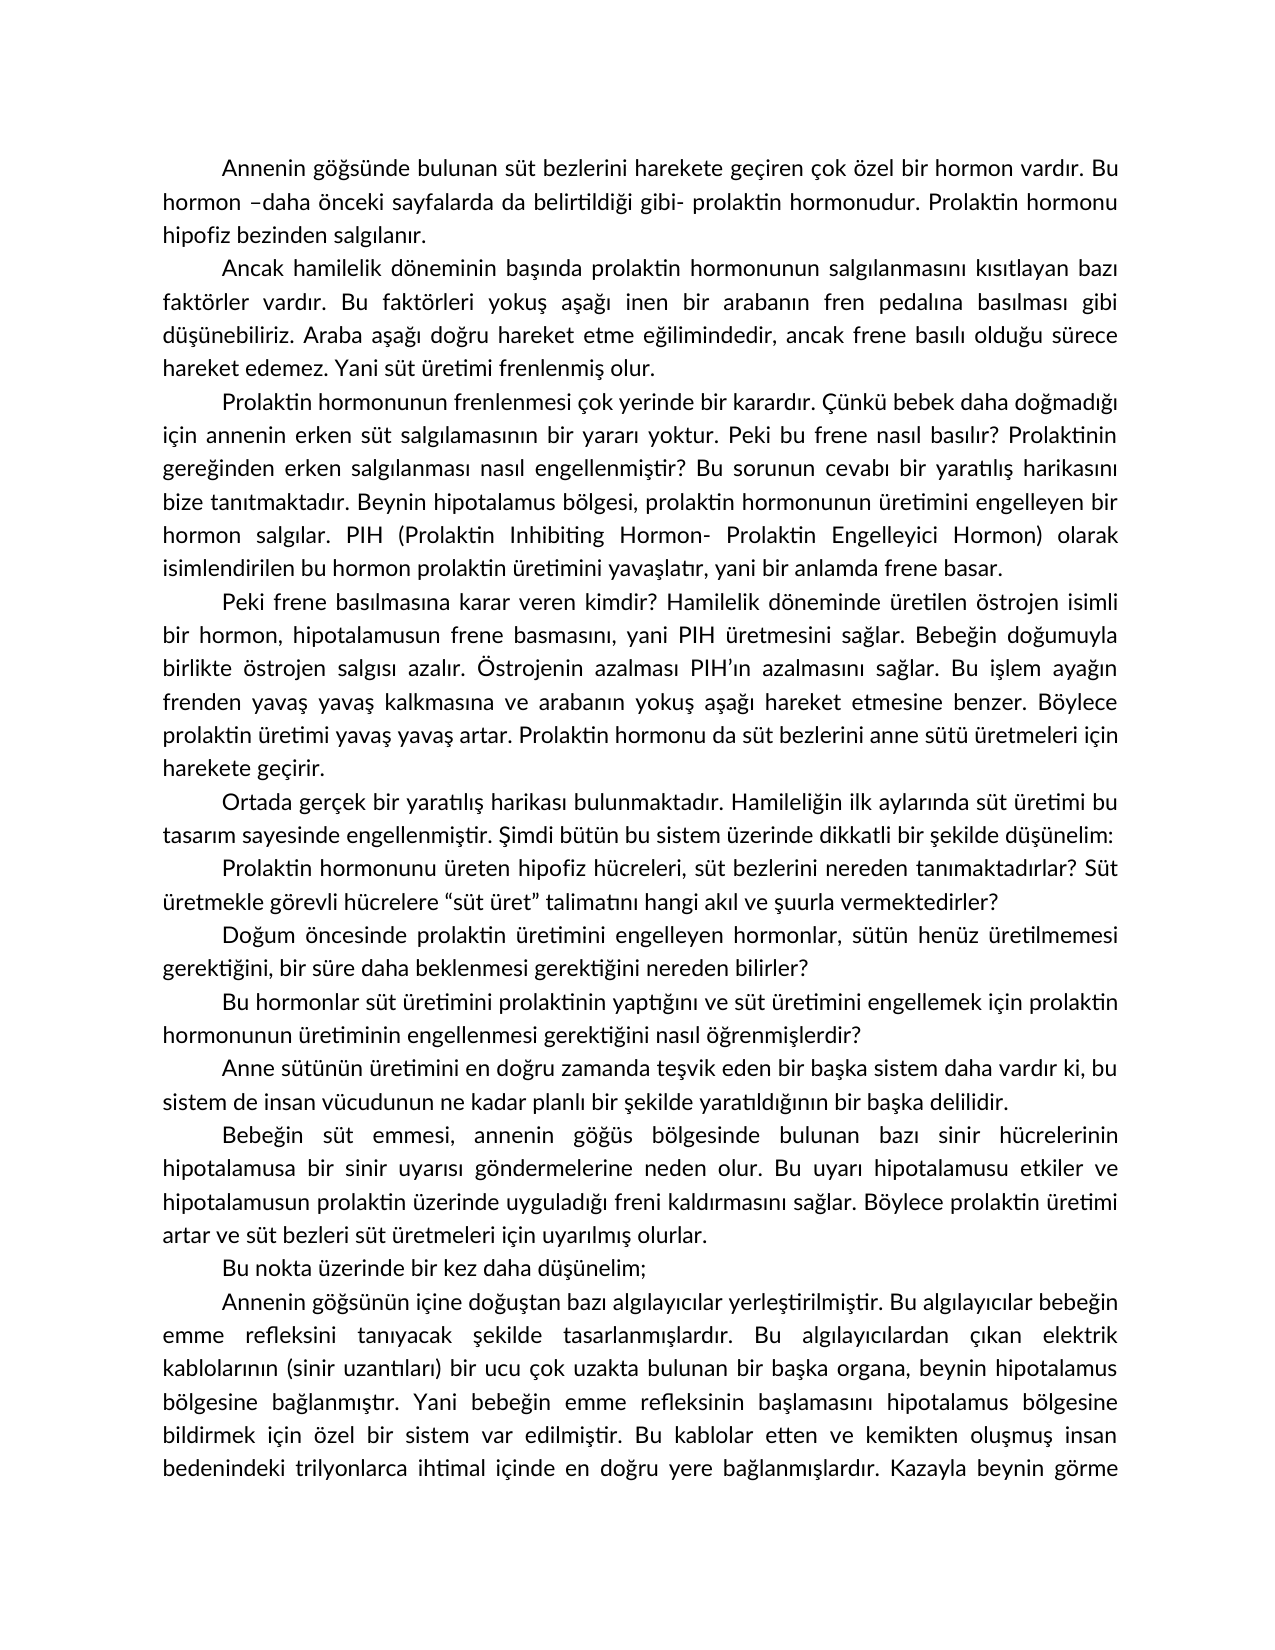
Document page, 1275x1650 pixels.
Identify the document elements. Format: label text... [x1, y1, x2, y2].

text Bu nokta üzerinde bir kez daha düşünelim; [162, 1250, 1119, 1283]
text Anne sütünün üretimini en doğru zamanda teşvik eden bir başka sistem daha vardır ki, bu sistem de insan vücudunun ne kadar planlı bir şekilde yaratıldığının bir başka delilidir. [162, 1050, 1119, 1117]
text Annenin göğsünde bulunan süt bezlerini harekete geçiren çok özel bir hormon vardır. Bu hormon –daha önceki sayfalarda da belirtildiği gibi- prolaktin hormonudur. Prolaktin hormonu hipofiz bezinden salgılanır. [162, 150, 1119, 250]
text Bu hormonlar süt üretimini prolaktinin yaptığını ve süt üretimini engellemek için prolaktin hormonunun üretiminin engellenmesi gerektiğini nasıl öğrenmişlerdir? [162, 983, 1119, 1050]
text Annenin göğsünün içine doğuştan bazı algılayıcılar yerleştirilmiştir. Bu algılayıcılar bebeğin emme refleksini tanıyacak şekilde tasarlanmışlardır. Bu algılayıcılardan çıkan elektrik kablolarının (sinir uzantıları) bir ucu çok uzakta bulunan bir başka organa, beynin hipotalamus bölgesine bağlanmıştır. Yani bebeğin emme refleksinin başlamasını hipotalamus bölgesine bildirmek için özel bir sistem var edilmiştir. Bu kablolar etten ve kemikten oluşmuş insan bedenindeki trilyonlarca ihtimal içinde en doğru yere bağlanmışlardır. Kazayla beynin görme [162, 1283, 1119, 1483]
text Prolaktin hormonunun frenlenmesi çok yerinde bir karardır. Çünkü bebek daha doğmadığı için annenin erken süt salgılamasının bir yararı yoktur. Peki bu frene nasıl basılır? Prolaktinin gereğinden erken salgılanması nasıl engellenmiştir? Bu sorunun cevabı bir yaratılış harikasını bize tanıtmaktadır. Beynin hipotalamus bölgesi, prolaktin hormonunun üretimini engelleyen bir hormon salgılar. PIH (Prolaktin Inhibiting Hormon- Prolaktin Engelleyici Hormon) olarak isimlendirilen bu hormon prolaktin üretimini yavaşlatır, yani bir anlamda frene basar. [162, 383, 1119, 583]
text Peki frene basılmasına karar veren kimdir? Hamilelik döneminde üretilen östrojen isimli bir hormon, hipotalamusun frene basmasını, yani PIH üretmesini sağlar. Bebeğin doğumuyla birlikte östrojen salgısı azalır. Östrojenin azalması PIH’ın azalmasını sağlar. Bu işlem ayağın frenden yavaş yavaş kalkmasına ve arabanın yokuş aşağı hareket etmesine benzer. Böylece prolaktin üretimi yavaş yavaş artar. Prolaktin hormonu da süt bezlerini anne sütü üretmeleri için harekete geçirir. [162, 583, 1119, 783]
text Prolaktin hormonunu üreten hipofiz hücreleri, süt bezlerini nereden tanımaktadırlar? Süt üretmekle görevli hücrelere “süt üret” talimatını hangi akıl ve şuurla vermektedirler? [162, 850, 1119, 917]
text Bebeğin süt emmesi, annenin göğüs bölgesinde bulunan bazı sinir hücrelerinin hipotalamusa bir sinir uyarısı göndermelerine neden olur. Bu uyarı hipotalamusu etkiler ve hipotalamusun prolaktin üzerinde uyguladığı freni kaldırmasını sağlar. Böylece prolaktin üretimi artar ve süt bezleri süt üretmeleri için uyarılmış olurlar. [162, 1117, 1119, 1250]
text Ancak hamilelik döneminin başında prolaktin hormonunun salgılanmasını kısıtlayan bazı faktörler vardır. Bu faktörleri yokuş aşağı inen bir arabanın fren pedalına basılması gibi düşünebiliriz. Araba aşağı doğru hareket etme eğilimindedir, ancak frene basılı olduğu sürece hareket edemez. Yani süt üretimi frenlenmiş olur. [162, 250, 1119, 383]
text Ortada gerçek bir yaratılış harikası bulunmaktadır. Hamileliğin ilk aylarında süt üretimi bu tasarım sayesinde engellenmiştir. Şimdi bütün bu sistem üzerinde dikkatli bir şekilde düşünelim: [162, 783, 1119, 850]
text Doğum öncesinde prolaktin üretimini engelleyen hormonlar, sütün henüz üretilmemesi gerektiğini, bir süre daha beklenmesi gerektiğini nereden bilirler? [162, 917, 1119, 983]
